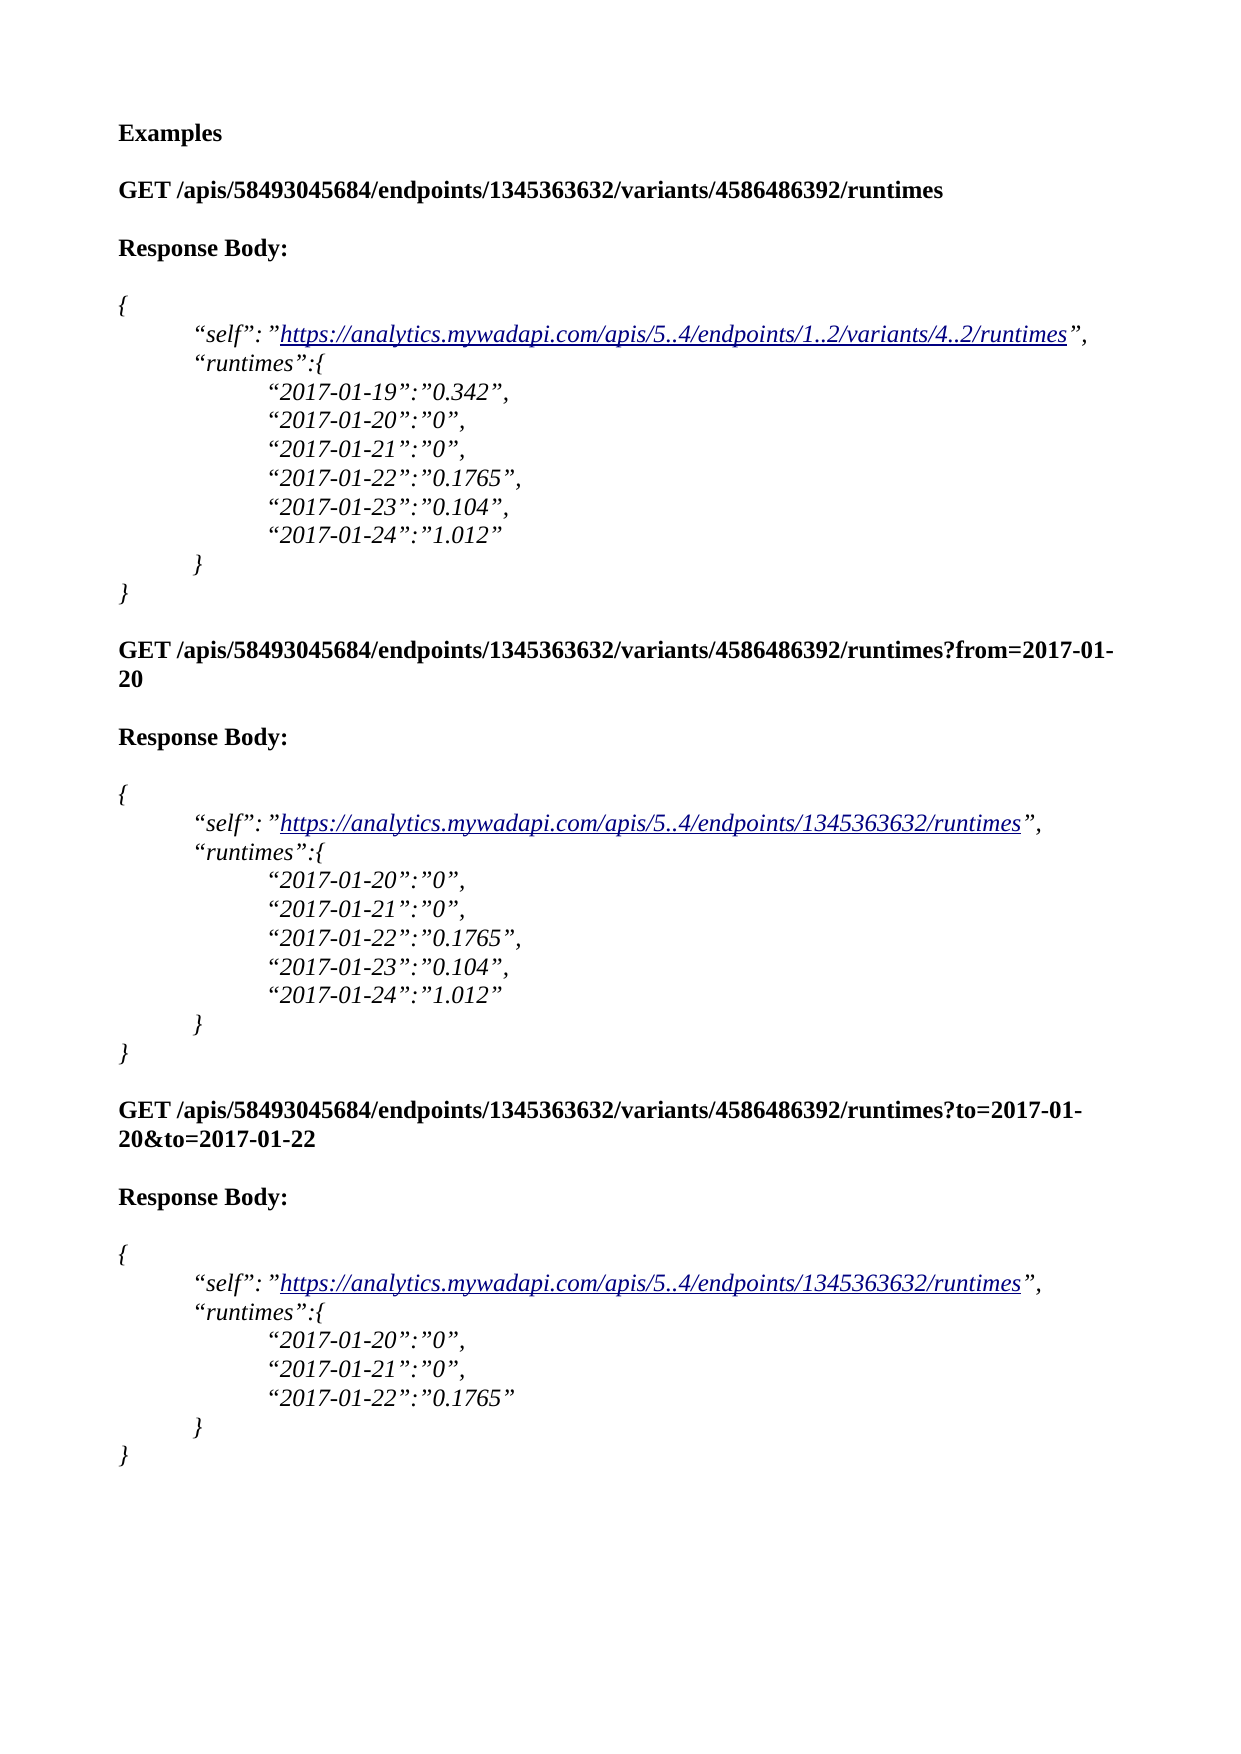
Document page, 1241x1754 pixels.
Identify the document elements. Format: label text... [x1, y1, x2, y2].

text “self”: ”https://analytics.mywadapi.com/apis/5..4/endpoints/1345363632/runtimes”, [118, 808, 1122, 837]
text “2017-01-20”:”0”, [118, 1326, 1122, 1354]
text Response Body: [118, 1182, 1122, 1211]
text “2017-01-20”:”0”, [118, 406, 1122, 434]
text “runtimes”:{ [118, 1297, 1122, 1326]
text } [118, 1038, 1122, 1067]
text { [118, 291, 1122, 319]
text Response Body: [118, 233, 1122, 262]
text “2017-01-22”:”0.1765” [118, 1383, 1122, 1412]
text } [118, 578, 1122, 607]
text “2017-01-24”:”1.012” [118, 981, 1122, 1009]
text “2017-01-21”:”0”, [118, 434, 1122, 463]
text “2017-01-22”:”0.1765”, [118, 463, 1122, 492]
text “2017-01-22”:”0.1765”, [118, 923, 1122, 952]
text } [118, 1412, 1122, 1441]
text “2017-01-21”:”0”, [118, 1354, 1122, 1383]
text Response Body: [118, 722, 1122, 751]
text GET /apis/58493045684/endpoints/1345363632/variants/4586486392/runtimes?to=2017-01-20&to=2017-01-22 [118, 1096, 1122, 1153]
text Examples [118, 118, 1122, 147]
text { [118, 1239, 1122, 1268]
text } [118, 1009, 1122, 1038]
text “2017-01-21”:”0”, [118, 894, 1122, 923]
text “runtimes”:{ [118, 348, 1122, 377]
text } [118, 549, 1122, 578]
text “2017-01-19”:”0.342”, [118, 377, 1122, 406]
text “self”: ”https://analytics.mywadapi.com/apis/5..4/endpoints/1345363632/runtimes”, [118, 1268, 1122, 1297]
text “runtimes”:{ [118, 837, 1122, 866]
text “2017-01-23”:”0.104”, [118, 952, 1122, 981]
text GET /apis/58493045684/endpoints/1345363632/variants/4586486392/runtimes [118, 176, 1122, 204]
text } [118, 1441, 1122, 1469]
text “self”: ”https://analytics.mywadapi.com/apis/5..4/endpoints/1..2/variants/4..2/runtimes”, [118, 319, 1122, 348]
text “2017-01-23”:”0.104”, [118, 492, 1122, 521]
text “2017-01-24”:”1.012” [118, 521, 1122, 549]
text GET /apis/58493045684/endpoints/1345363632/variants/4586486392/runtimes?from=2017-01-20 [118, 636, 1122, 693]
text { [118, 779, 1122, 808]
text “2017-01-20”:”0”, [118, 866, 1122, 894]
